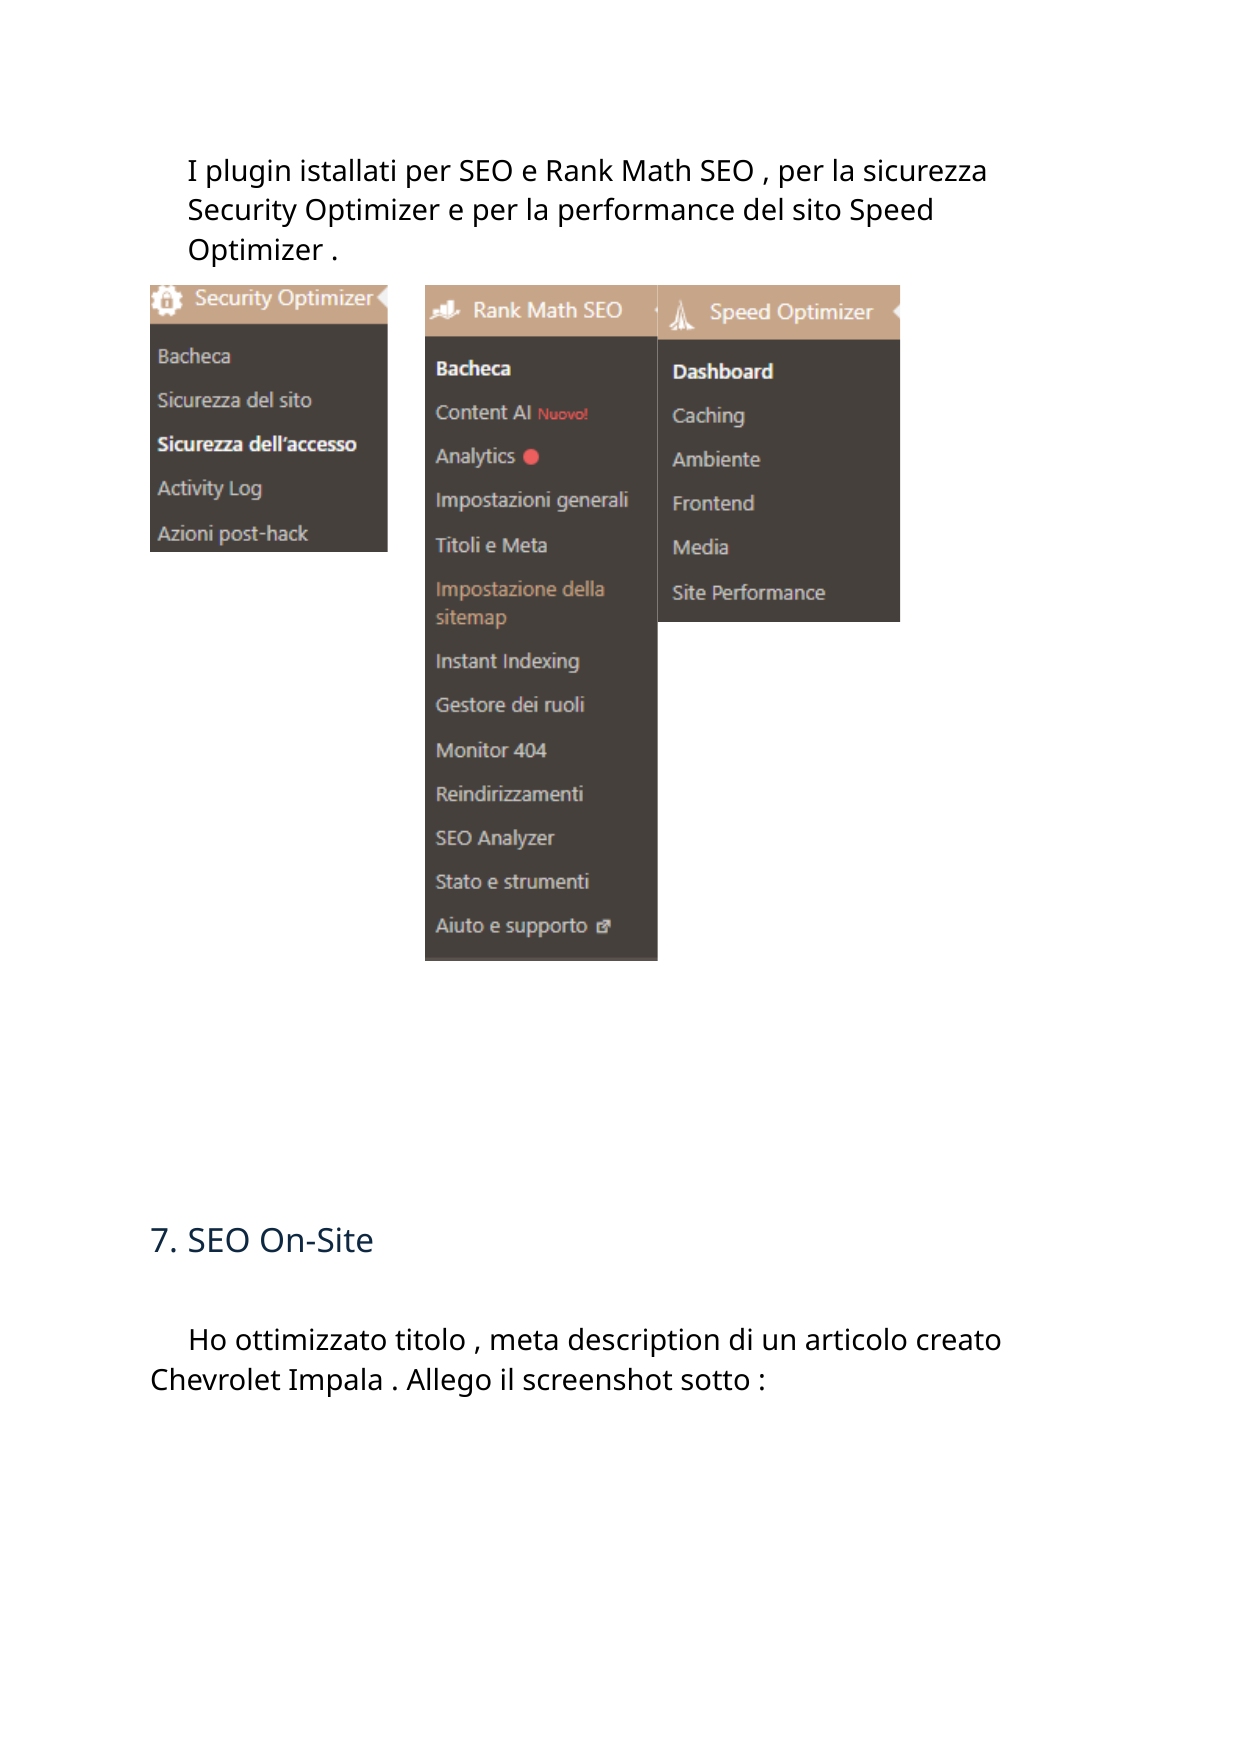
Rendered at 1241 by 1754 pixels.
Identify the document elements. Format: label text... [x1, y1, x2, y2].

text I plugin istallati per SEO e Rank Math SEO , per la sicurezza Security Optimizer e per la performance del sito Speed Optimizer . [187, 150, 1090, 269]
text Ho ottimizzato titolo , meta description di un articolo creato Chevrolet Impala . Allego il screenshot sotto : [150, 1319, 1090, 1398]
list SEO On-Site [150, 1217, 1090, 1263]
